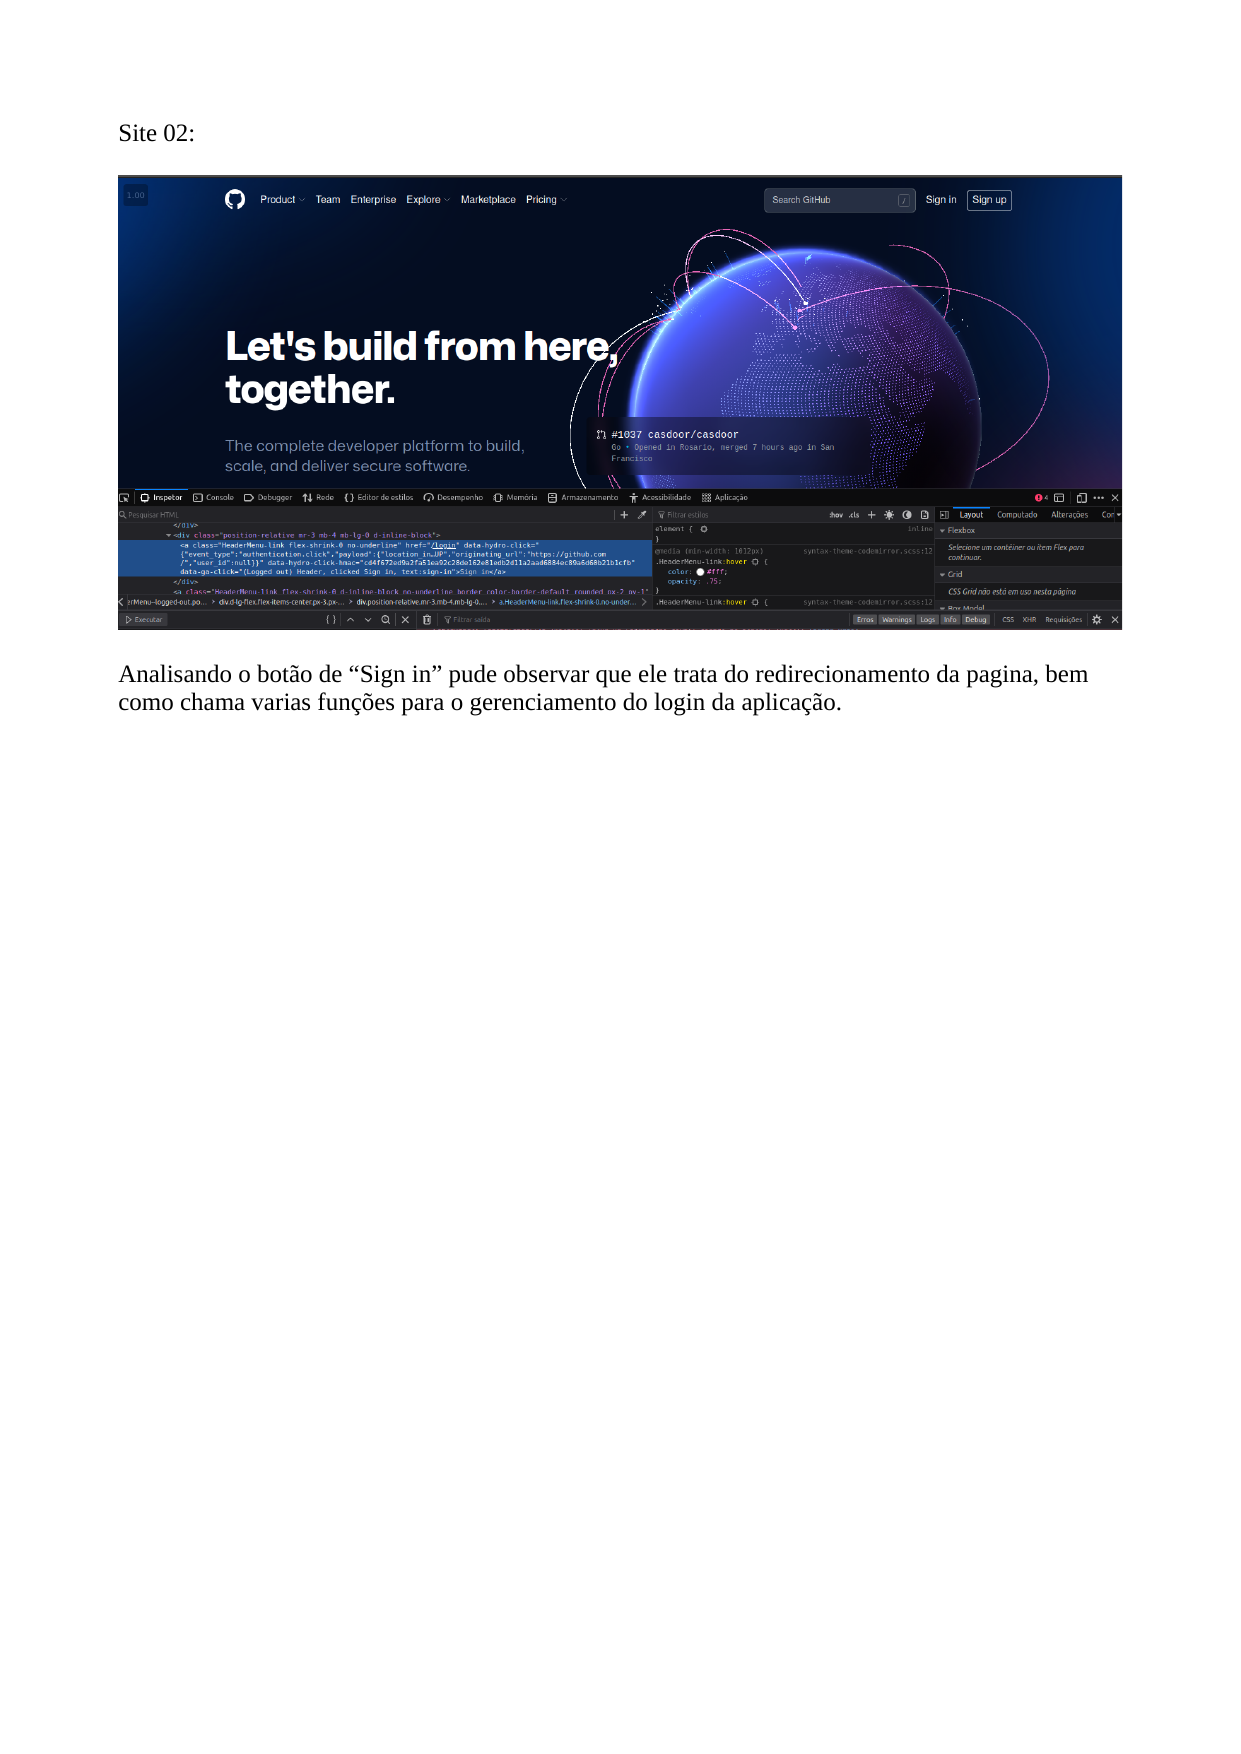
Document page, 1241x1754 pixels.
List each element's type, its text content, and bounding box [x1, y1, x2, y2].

text Analisando o botão de “Sign in” pude observar que ele trata do redirecionamento da pagina, bem como chama varias funções para o gerenciamento do login da aplicação. [118, 659, 1122, 716]
text Site 02: [118, 118, 1122, 147]
picture [118, 175, 1123, 630]
